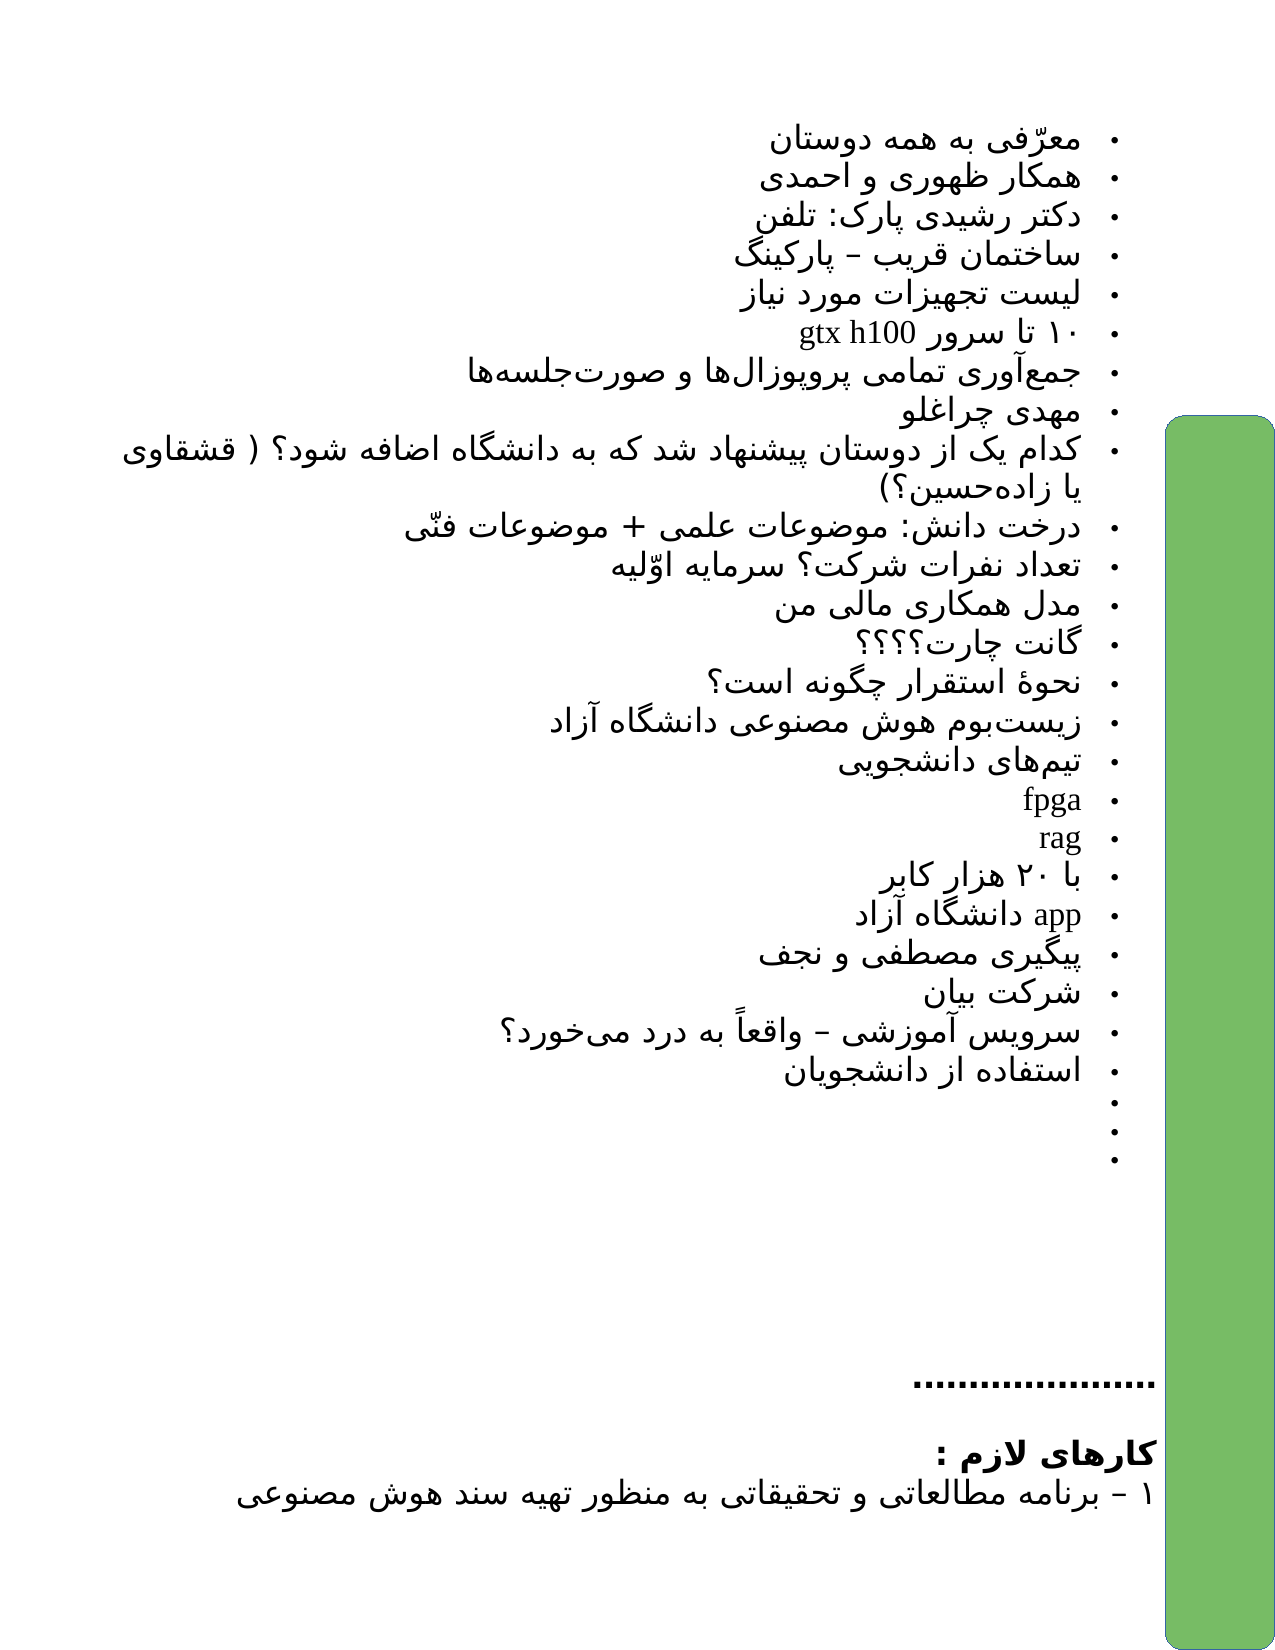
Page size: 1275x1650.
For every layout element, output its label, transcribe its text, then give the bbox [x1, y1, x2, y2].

list مهدی چراغلو [118, 390, 1119, 429]
list مدل همکاری مالی من [118, 584, 1119, 623]
list ساختمان قریب – پارکینگ [118, 235, 1119, 273]
text کارهای لازم : [118, 1434, 1157, 1473]
list پیگیری مصطفی و نجف [118, 933, 1119, 972]
list کدام یک از دوستان پیشنهاد شد که به دانشگاه اضافه شود؟ ( قشقاوی یا زاده‌حسین؟) [118, 429, 1119, 507]
list لیست تجهیزات مورد نیاز [118, 273, 1119, 312]
list نحوهٔ استقرار چگونه است؟ [118, 662, 1119, 701]
list ۱۰ تا سرور gtx h100 [118, 312, 1119, 351]
list گانت چارت؟؟؟؟ [118, 623, 1119, 662]
list جمع‌آوری تمامی پروپوزال‌ها و صورت‌جلسه‌ها [118, 351, 1119, 390]
list rag [118, 817, 1119, 856]
text ۱ – برنامه مطالعاتی و تحقیقاتی به منظور تهیه سند هوش مصنوعی [118, 1473, 1157, 1512]
list دکتر رشیدی پارک: تلفن [118, 196, 1119, 235]
list تعداد نفرات شرکت؟ سرمایه اوّلیه [118, 546, 1119, 584]
list fpga [118, 779, 1119, 817]
list معرّفی به همه دوستان [118, 118, 1119, 157]
list تیم‌های دانشجویی [118, 740, 1119, 779]
text …………………. [118, 1357, 1157, 1396]
list با ۲۰ هزار کابر [118, 856, 1119, 894]
list همکار ظهوری و احمدی [118, 157, 1119, 196]
list استفاده از دانشجویان [118, 1050, 1119, 1089]
list زیست‌بوم هوش مصنوعی دانشگاه آزاد [118, 701, 1119, 740]
list درخت دانش: موضوعات علمی + موضوعات فنّی [118, 507, 1119, 546]
list سرویس آموزشی – واقعاً به درد می‌خورد؟ [118, 1011, 1119, 1050]
list app دانشگاه آزاد [118, 894, 1119, 933]
list شرکت بیان [118, 972, 1119, 1011]
